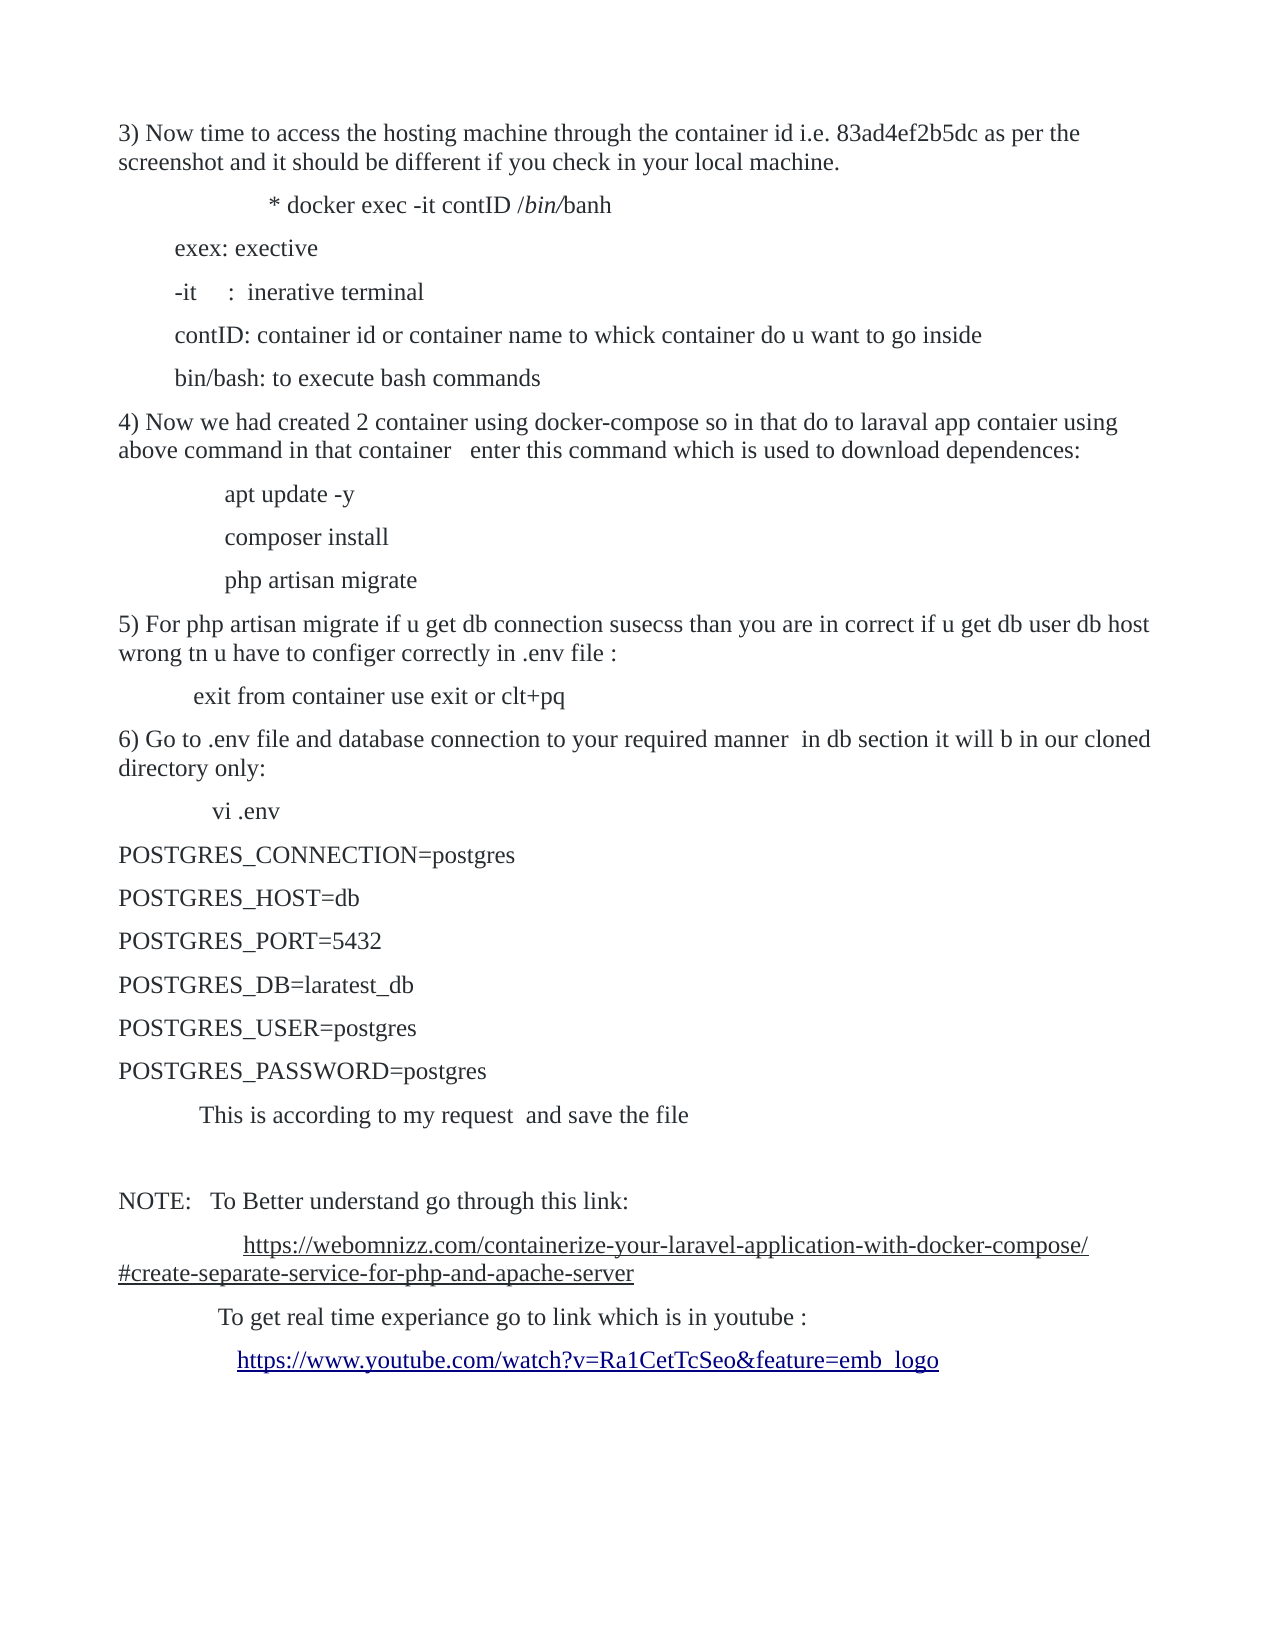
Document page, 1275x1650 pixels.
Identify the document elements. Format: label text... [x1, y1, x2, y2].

text POSTGRES_HOST=db [118, 883, 1157, 912]
text This is according to my request and save the file [118, 1100, 1157, 1128]
text POSTGRES_CONNECTION=postgres [118, 840, 1157, 868]
text POSTGRES_PASSWORD=postgres [118, 1056, 1157, 1085]
text composer install [118, 522, 1157, 551]
text apt update -y [118, 479, 1157, 508]
text 6) Go to .env file and database connection to your required manner in db section it will b in our cloned directory only: [118, 724, 1157, 782]
text POSTGRES_PORT=5432 [118, 926, 1157, 955]
text POSTGRES_DB=laratest_db [118, 970, 1157, 998]
text https://webomnizz.com/containerize-your-laravel-application-with-docker-compose/#create-separate-service-for-php-and-apache-server [118, 1230, 1157, 1287]
text POSTGRES_USER=postgres [118, 1013, 1157, 1042]
text * docker exec -it contID /bin/banh [118, 190, 1157, 219]
text vi .env [118, 796, 1157, 825]
text -it : inerative terminal [118, 277, 1157, 306]
text NOTE: To Better understand go through this link: [118, 1186, 1157, 1215]
text php artisan migrate [118, 566, 1157, 594]
text 5) For php artisan migrate if u get db connection susecss than you are in correct if u get db user db host wrong tn u have to configer correctly in .env file : [118, 609, 1157, 666]
text 4) Now we had created 2 container using docker-compose so in that do to laraval app contaier using above command in that container enter this command which is used to download dependences: [118, 407, 1157, 464]
text bin/bash: to execute bash commands [118, 363, 1157, 392]
text https://www.youtube.com/watch?v=Ra1CetTcSeo&feature=emb_logo [118, 1345, 1157, 1374]
text exit from container use exit or clt+pq [118, 681, 1157, 710]
text To get real time experiance go to link which is in youtube : [118, 1302, 1157, 1331]
text contID: container id or container name to whick container do u want to go inside [118, 320, 1157, 349]
text exex: exective [118, 233, 1157, 262]
text 3) Now time to access the hosting machine through the container id i.e. 83ad4ef2b5dc as per the screenshot and it should be different if you check in your local machine. [118, 118, 1157, 176]
